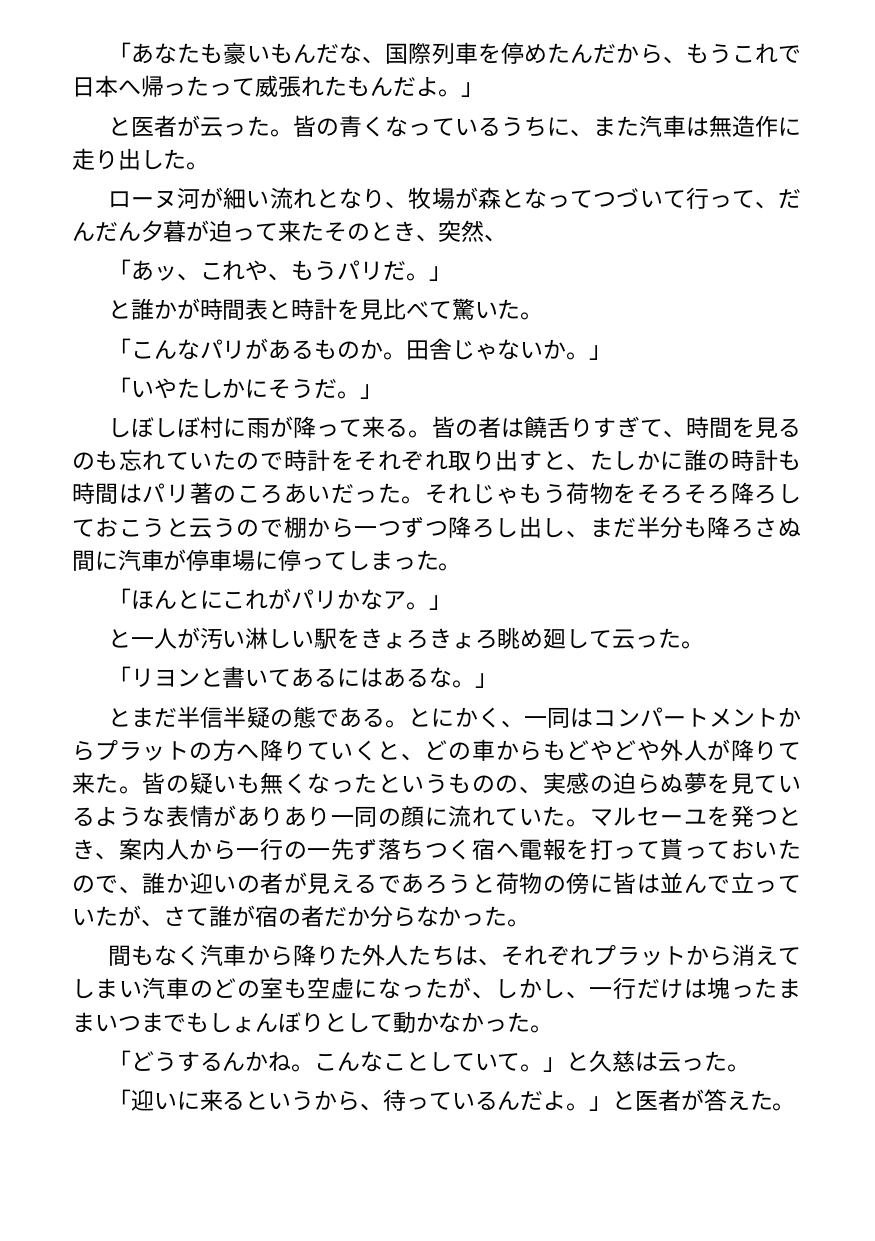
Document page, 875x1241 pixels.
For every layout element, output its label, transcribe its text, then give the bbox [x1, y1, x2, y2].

text と誰かが時間表と時計を見比べて驚いた。 [72, 292, 802, 326]
text 「こんなパリがあるものか。田舎じゃないか。」 [72, 332, 802, 365]
text 「迎いに来るというから、待っているんだよ。」と医者が答えた。 [72, 1083, 802, 1116]
text しぼしぼ村に雨が降って来る。皆の者は饒舌りすぎて、時間を見るのも忘れていたので時計をそれぞれ取り出すと、たしかに誰の時計も時間はパリ著のころあいだった。それじゃもう荷物をそろそろ降ろしておこうと云うので棚から一つずつ降ろし出し、まだ半分も降ろさぬ間に汽車が停車場に停ってしまった。 [72, 410, 802, 576]
text 「あなたも豪いもんだな、国際列車を停めたんだから、もうこれで日本へ帰ったって威張れたもんだよ。」 [72, 36, 802, 102]
text 「どうするんかね。こんなことしていて。」と久慈は云った。 [72, 1044, 802, 1077]
text 「あッ、これや、もうパリだ。」 [72, 253, 802, 286]
text 「いやたしかにそうだ。」 [72, 371, 802, 404]
text 間もなく汽車から降りた外人たちは、それぞれプラットから消えてしまい汽車のどの室も空虚になったが、しかし、一行だけは塊ったままいつまでもしょんぼりとして動かなかった。 [72, 938, 802, 1038]
text 「ほんとにこれがパリかなア。」 [72, 582, 802, 615]
text ローヌ河が細い流れとなり、牧場が森となってつづいて行って、だんだん夕暮が迫って来たそのとき、突然、 [72, 181, 802, 247]
text と医者が云った。皆の青くなっているうちに、また汽車は無造作に走り出した。 [72, 108, 802, 175]
text とまだ半信半疑の態である。とにかく、一同はコンパートメントからプラットの方へ降りていくと、どの車からもどやどや外人が降りて来た。皆の疑いも無くなったというものの、実感の迫らぬ夢を見ているような表情がありあり一同の顔に流れていた。マルセーユを発つとき、案内人から一行の一先ず落ちつく宿へ電報を打って貰っておいたので、誰か迎いの者が見えるであろうと荷物の傍に皆は並んで立っていたが、さて誰が宿の者だか分らなかった。 [72, 699, 802, 932]
text 「リヨンと書いてあるにはあるな。」 [72, 660, 802, 693]
text と一人が汚い淋しい駅をきょろきょろ眺め廻して云った。 [72, 621, 802, 654]
